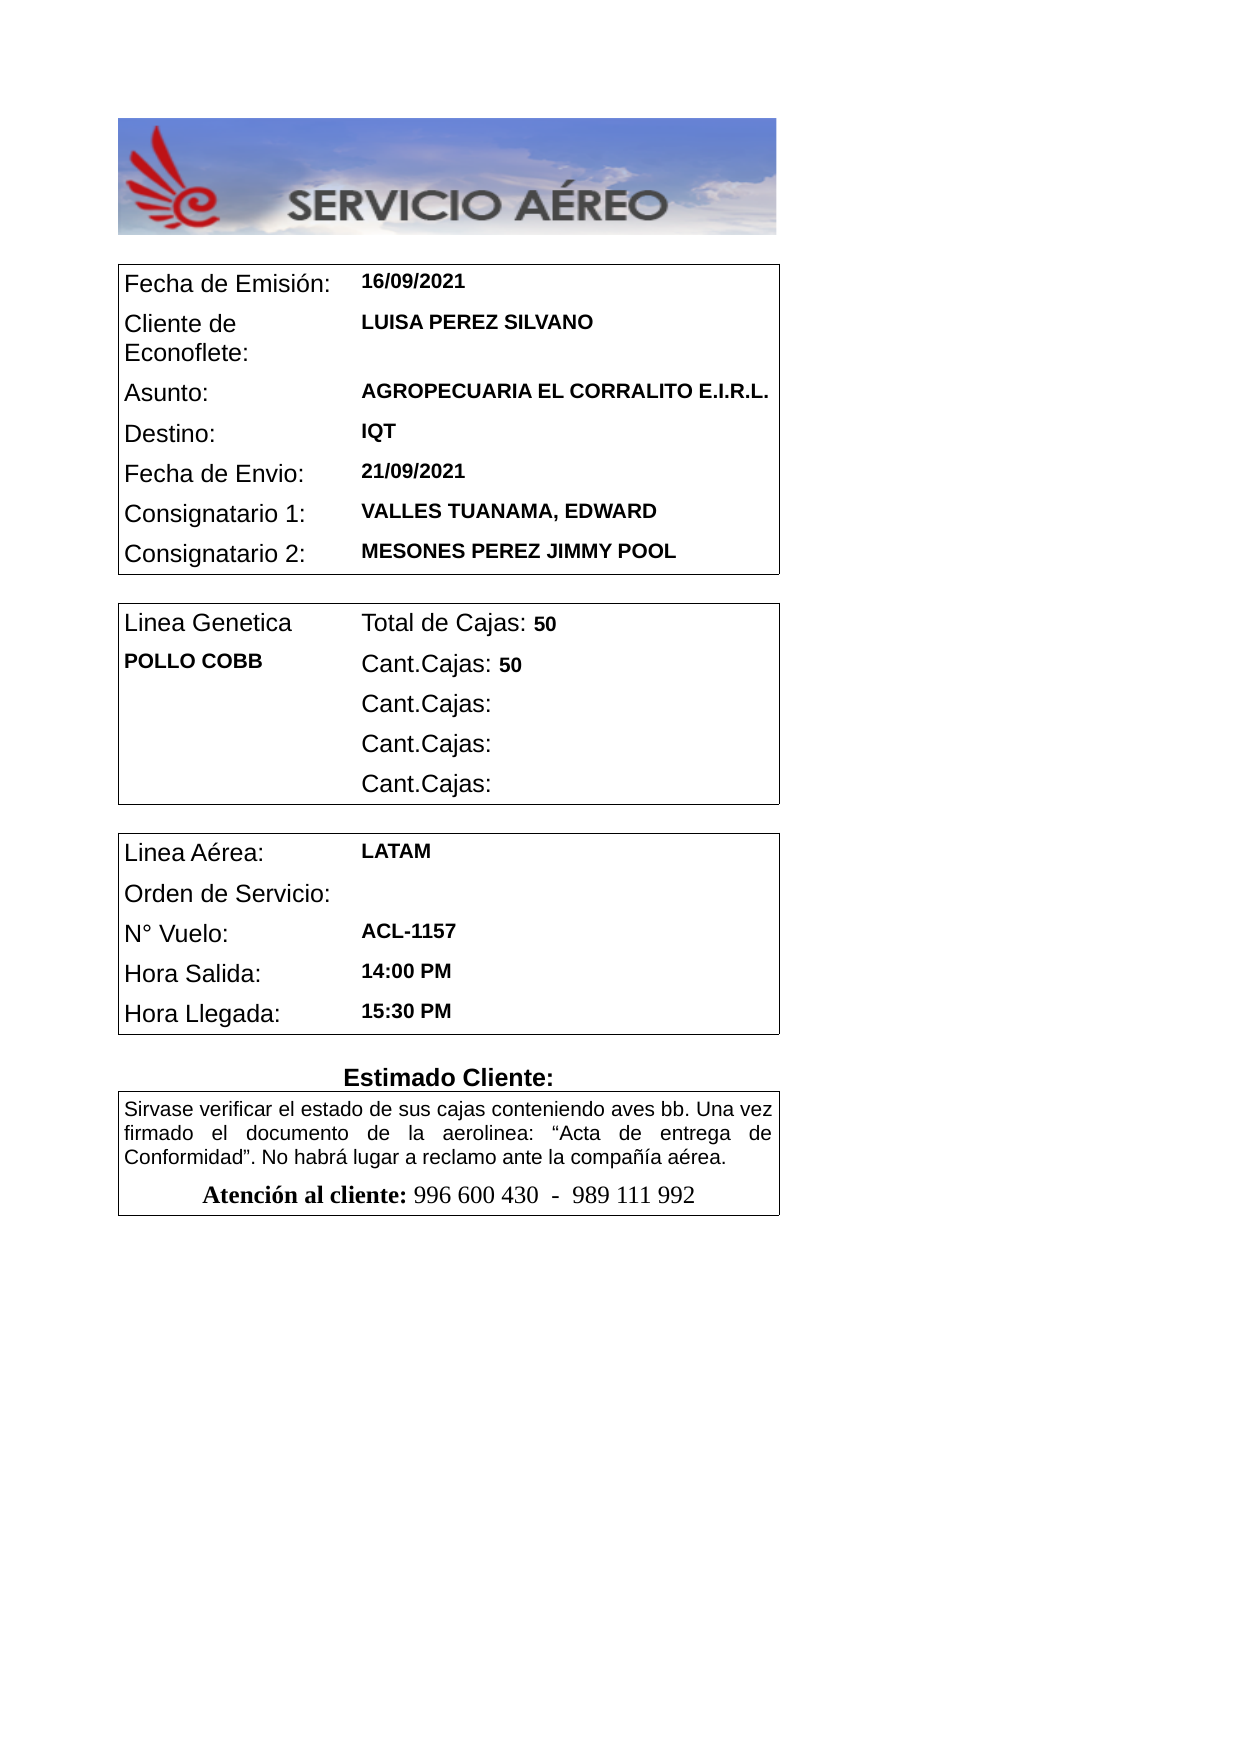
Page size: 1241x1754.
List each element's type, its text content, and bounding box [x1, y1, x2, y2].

table_cell Cant.Cajas: 50 [356, 643, 779, 683]
table_cell [119, 683, 356, 723]
table_cell [118, 575, 356, 603]
table_cell Cant.Cajas: [356, 764, 779, 804]
table_cell Asunto: [119, 373, 356, 413]
table_cell AGROPECUARIA EL CORRALITO E.I.R.L. [356, 373, 779, 413]
table_cell [119, 764, 356, 804]
table_cell VALLES TUANAMA, EDWARD [356, 493, 779, 533]
table_cell [356, 805, 779, 833]
table_cell [356, 873, 779, 913]
table_cell Consignatario 2: [119, 534, 356, 574]
table_cell IQT [356, 413, 779, 453]
table_cell Total de Cajas: 50 [356, 604, 779, 643]
table_cell Cant.Cajas: [356, 723, 779, 763]
table_cell ACL-1157 [356, 913, 779, 953]
table_cell Linea Genetica [119, 604, 356, 643]
table_cell Orden de Servicio: [119, 873, 356, 913]
table_cell LUISA PEREZ SILVANO [356, 304, 779, 373]
table_cell LATAM [356, 834, 779, 873]
table_cell 14:00 PM [356, 953, 779, 993]
table_cell 15:30 PM [356, 994, 779, 1034]
table_cell Consignatario 1: [119, 493, 356, 533]
table_cell Estimado Cliente: [118, 1035, 779, 1091]
table_cell Destino: [119, 413, 356, 453]
table_cell Linea Aérea: [119, 834, 356, 873]
table_cell POLLO COBB [119, 643, 356, 683]
table_cell [118, 805, 356, 833]
table_cell Cliente de Econoflete: [119, 304, 356, 373]
table_cell 21/09/2021 [356, 453, 779, 493]
table_cell N° Vuelo: [119, 913, 356, 953]
table_cell Hora Salida: [119, 953, 356, 993]
table_header 16/09/2021 [356, 265, 779, 304]
table_cell Fecha de Envio: [119, 453, 356, 493]
picture [118, 118, 777, 235]
table_cell [356, 575, 779, 603]
table_header Fecha de Emisión: [119, 265, 356, 304]
table_cell Atención al cliente: 996 600 430 - 989 111 992 [119, 1175, 779, 1215]
table_cell [119, 723, 356, 763]
table_cell Sirvase verificar el estado de sus cajas conteniendo aves bb. Una vez firmado el documento de la aerolinea: “Acta de entrega de Conformidad”. No habrá lugar a reclamo ante la compañía aérea. [119, 1092, 779, 1175]
table_cell Hora Llegada: [119, 994, 356, 1034]
table_cell Cant.Cajas: [356, 683, 779, 723]
table_cell MESONES PEREZ JIMMY POOL [356, 534, 779, 574]
